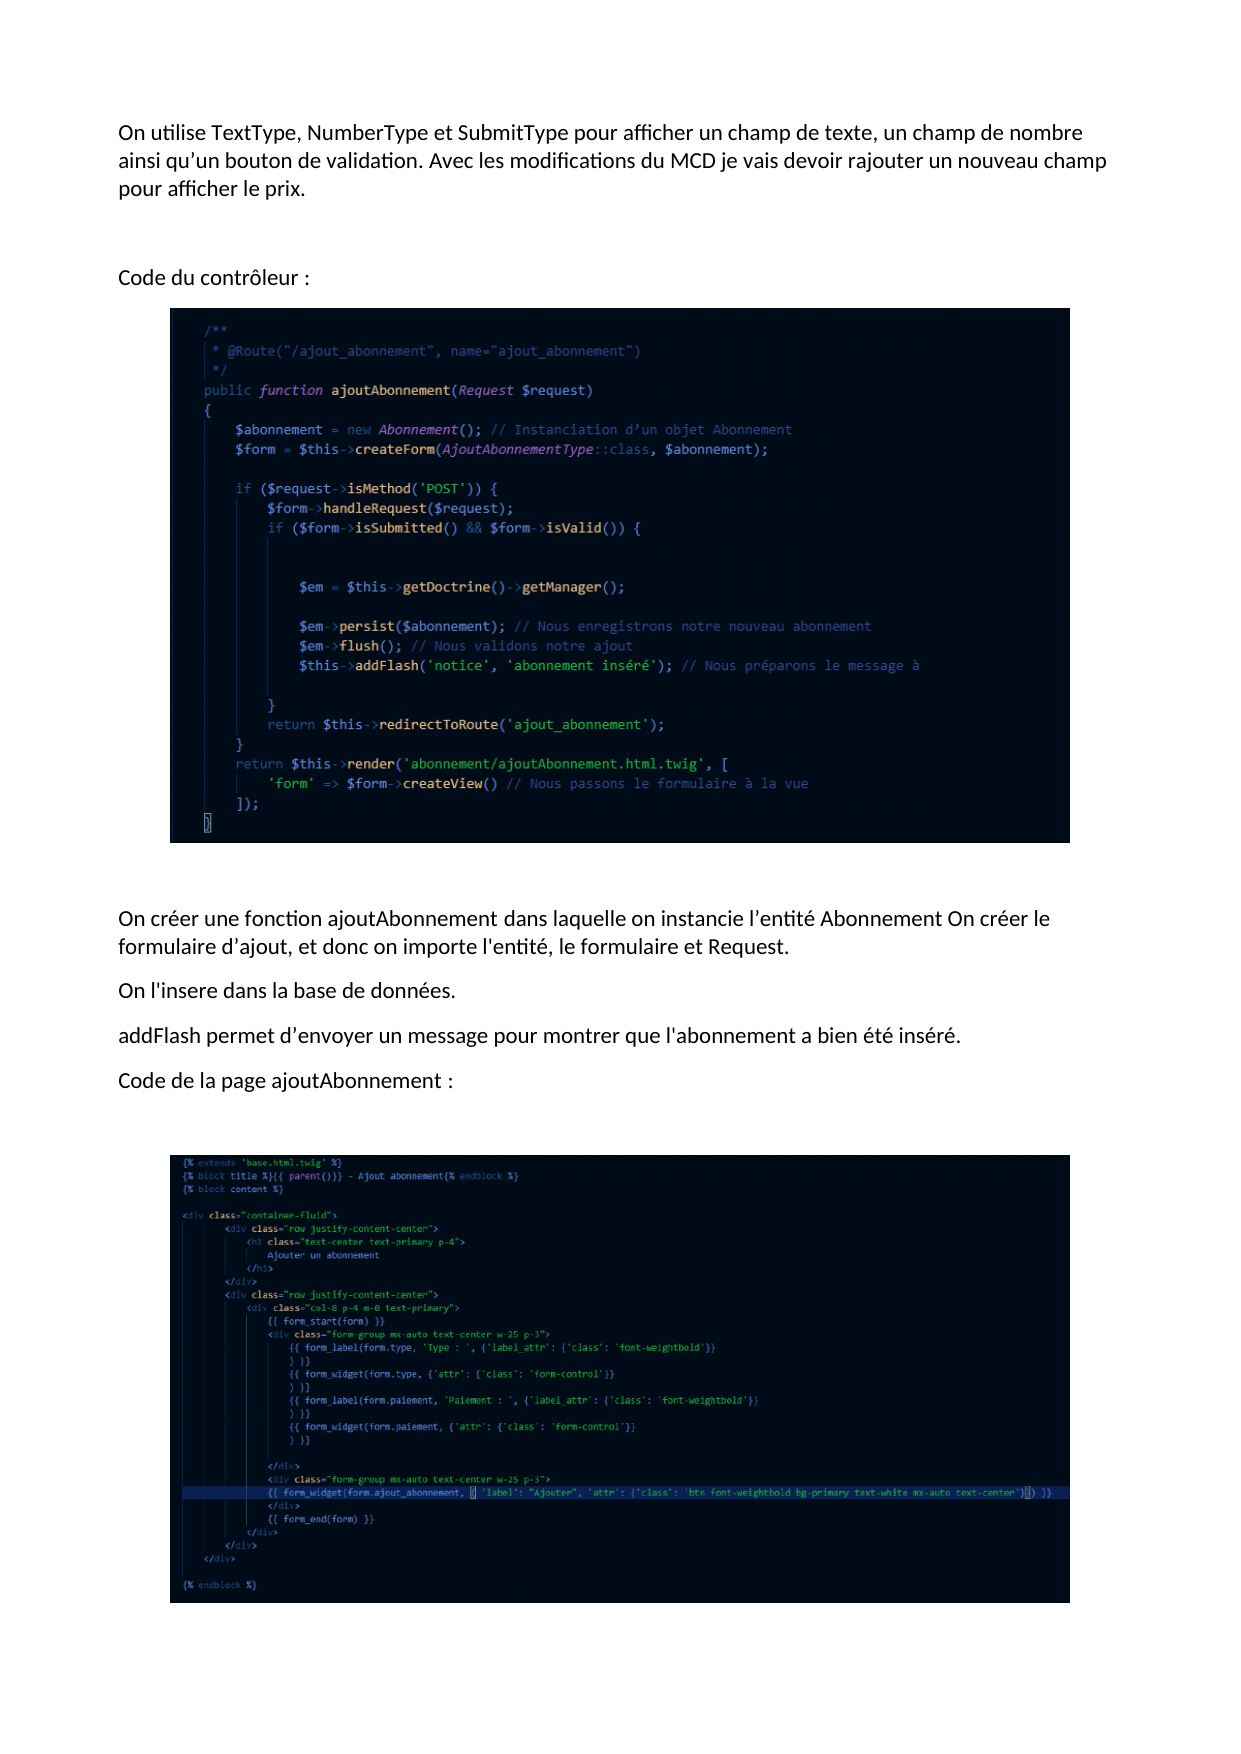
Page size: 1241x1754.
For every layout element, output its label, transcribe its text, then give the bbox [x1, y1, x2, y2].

text Code de la page ajoutAbonnement : [118, 1066, 1122, 1094]
text On l'insere dans la base de données. [118, 977, 1122, 1005]
text On utilise TextType, NumberType et SubmitType pour afficher un champ de texte, un champ de nombre ainsi qu’un bouton de validation. Avec les modifications du MCD je vais devoir rajouter un nouveau champ pour afficher le prix. [118, 118, 1122, 202]
text On créer une fonction ajoutAbonnement dans laquelle on instancie l’entité Abonnement On créer le formulaire d’ajout, et donc on importe l'entité, le formulaire et Request. [118, 904, 1122, 960]
text addFlash permet d’envoyer un message pour montrer que l'abonnement a bien été inséré. [118, 1021, 1122, 1049]
text Code du contrôleur : [118, 263, 1122, 292]
